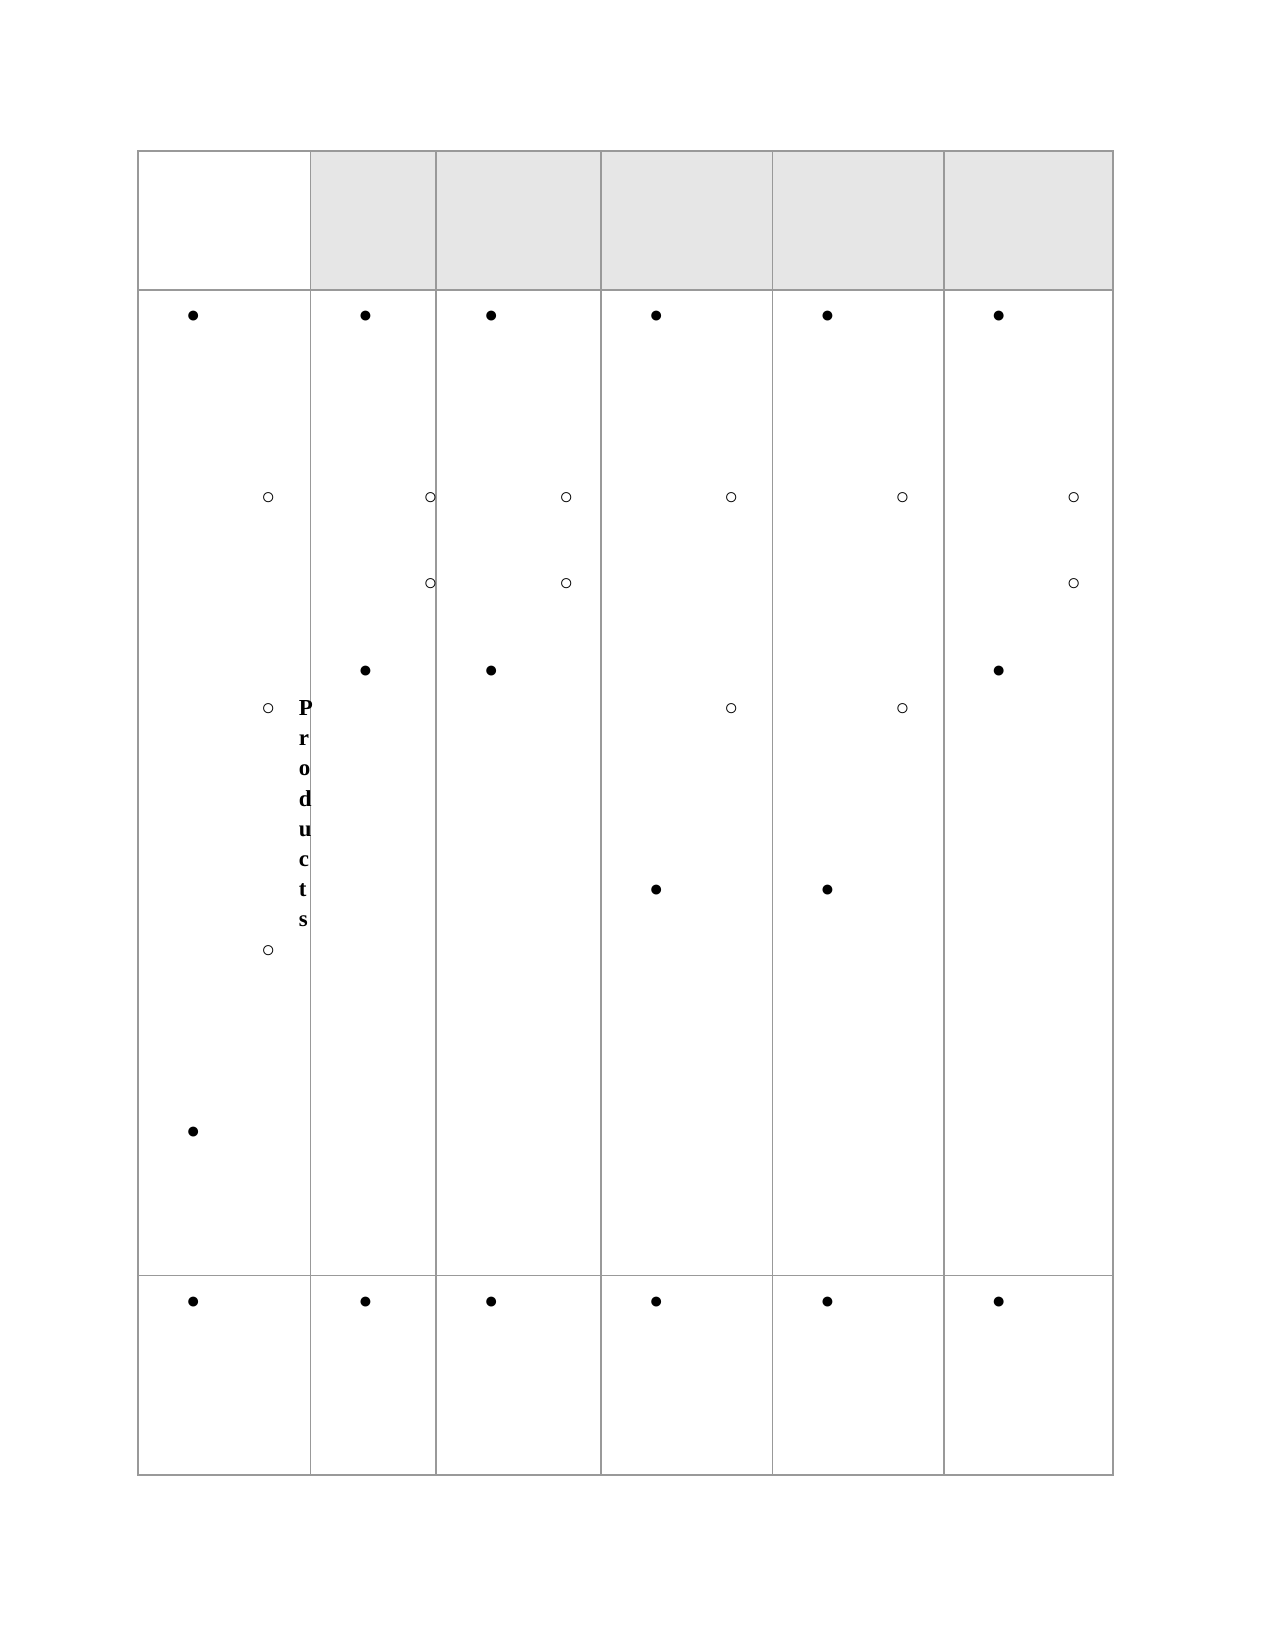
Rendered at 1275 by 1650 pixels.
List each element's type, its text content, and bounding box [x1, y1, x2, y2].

table_cell [773, 291, 943, 1274]
table_cell [437, 1276, 600, 1474]
table_cell [602, 291, 772, 1274]
table_cell Price [139, 1276, 310, 1474]
table_header Competitor A [437, 152, 600, 289]
table_header Importance to Customer [945, 152, 1112, 289]
table_cell [773, 1276, 943, 1474]
table_cell [945, 291, 1112, 1274]
table_cell [437, 291, 600, 1274]
table_header Competitor C [773, 152, 943, 289]
table_cell [311, 1276, 435, 1474]
table_header Me [311, 152, 435, 289]
table_header FACTOR [139, 152, 310, 289]
table_cell [602, 1276, 772, 1474]
table_cell [945, 1276, 1112, 1474]
table_cell [311, 291, 435, 1274]
table_header Competitor B [602, 152, 772, 289]
table_cell Products [139, 291, 310, 1274]
